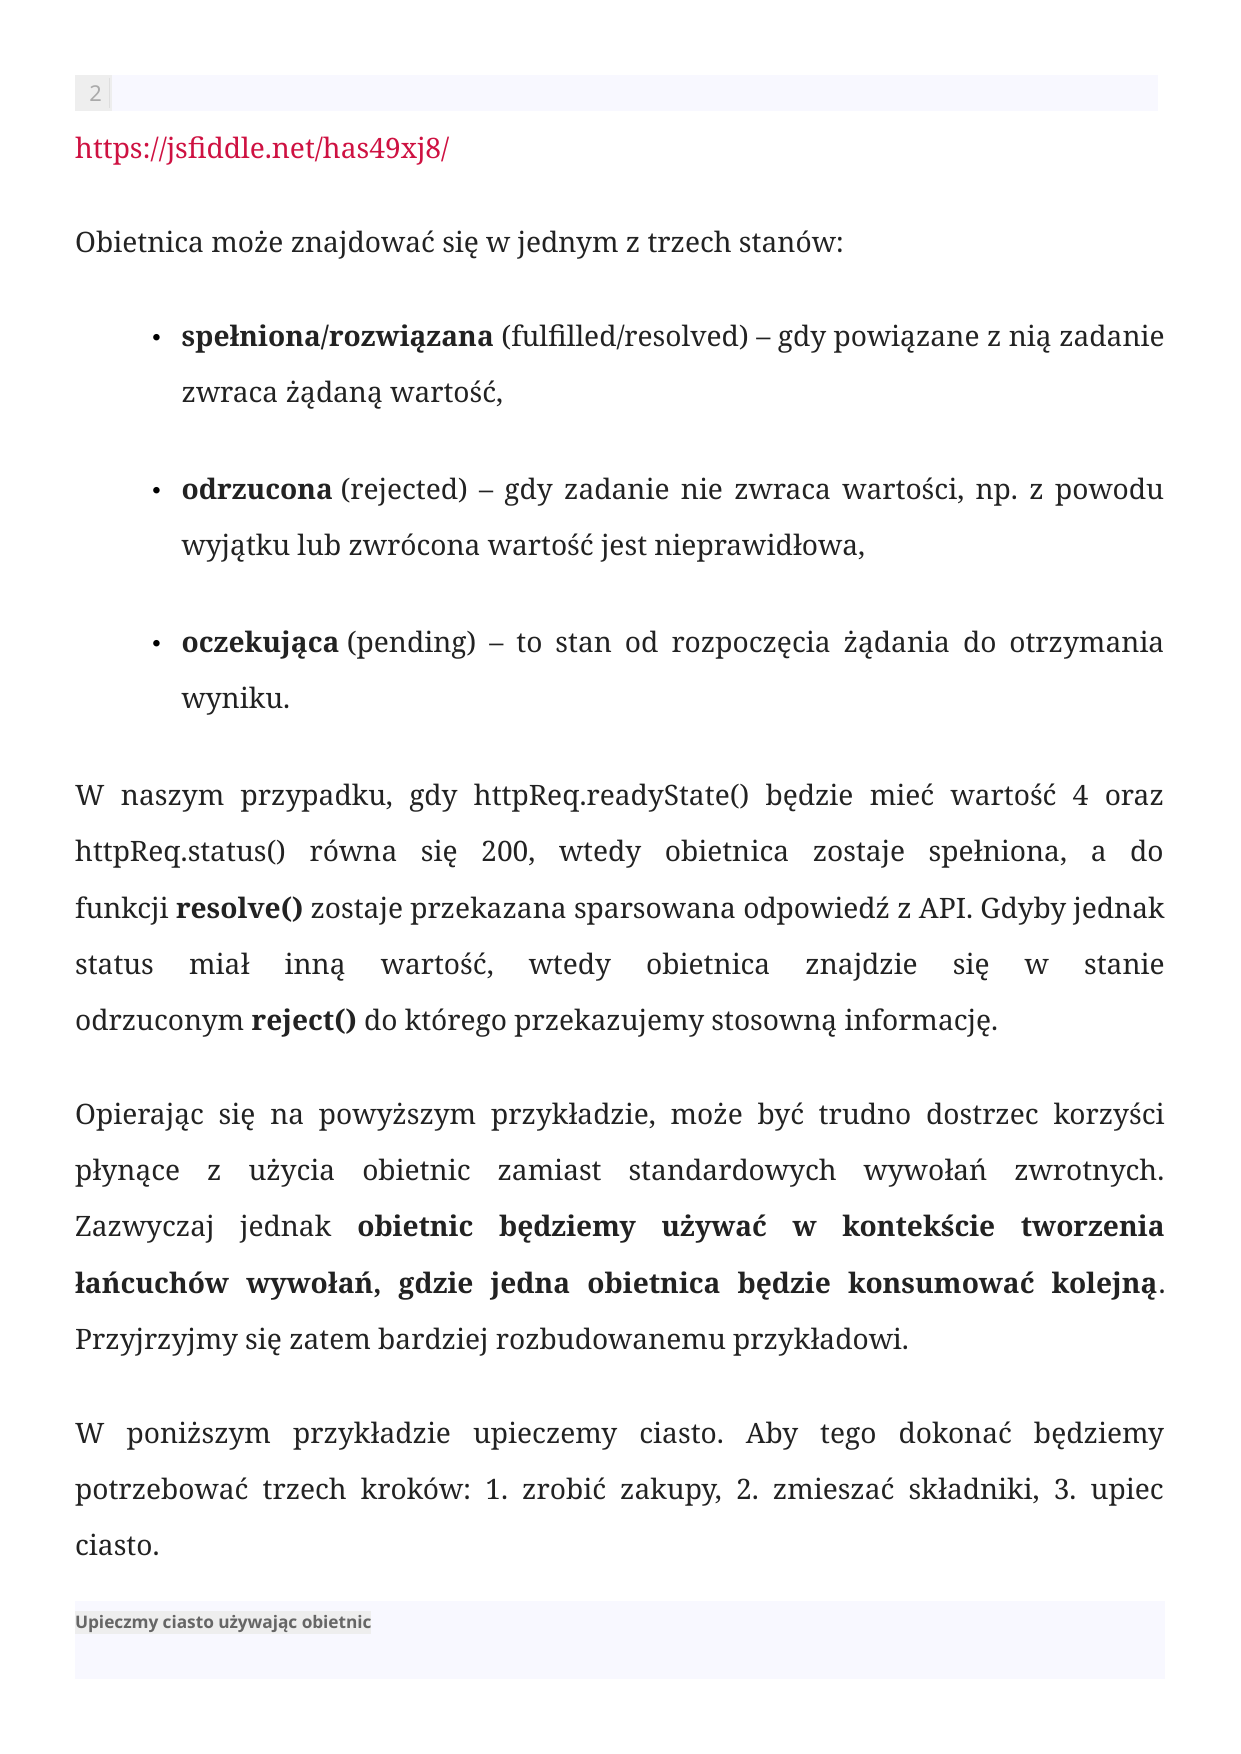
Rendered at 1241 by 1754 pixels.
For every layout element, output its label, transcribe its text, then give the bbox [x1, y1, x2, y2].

list oczekująca (pending) – to stan od rozpoczęcia żądania do otrzymania wyniku. [152, 604, 1165, 717]
list spełniona/rozwiązana (fulfilled/resolved) – gdy powiązane z nią zadanie zwraca żądaną wartość, [152, 298, 1165, 411]
text Upieczmy ciasto używając obietnic [75, 1601, 1165, 1634]
text Obietnica może znajdować się w jednym z trzech stanów: [75, 204, 1165, 261]
text https://jsfiddle.net/has49xj8/ [75, 111, 1165, 167]
text Opierając się na powyższym przykładzie, może być trudno dostrzec korzyści płynące z użycia obietnic zamiast standardowych wywołań zwrotnych. Zazwyczaj jednak obietnic będziemy używać w kontekście tworzenia łańcuchów wywołań, gdzie jedna obietnica będzie konsumować kolejną. Przyjrzyjmy się zatem bardziej rozbudowanemu przykładowi. [75, 1076, 1165, 1357]
table_header [112, 75, 1158, 111]
table_header 2 [75, 75, 112, 111]
text W naszym przypadku, gdy httpReq.readyState() będzie mieć wartość 4 oraz httpReq.status() równa się 200, wtedy obietnica zostaje spełniona, a do funkcji resolve() zostaje przekazana sparsowana odpowiedź z API. Gdyby jednak status miał inną wartość, wtedy obietnica znajdzie się w stanie odrzuconym reject() do którego przekazujemy stosowną informację. [75, 757, 1165, 1039]
list odrzucona (rejected) – gdy zadanie nie zwraca wartości, np. z powodu wyjątku lub zwrócona wartość jest nieprawidłowa, [152, 451, 1165, 564]
text W poniższym przykładzie upieczemy ciasto. Aby tego dokonać będziemy potrzebować trzech kroków: 1. zrobić zakupy, 2. zmieszać składniki, 3. upiec ciasto. [75, 1395, 1165, 1564]
